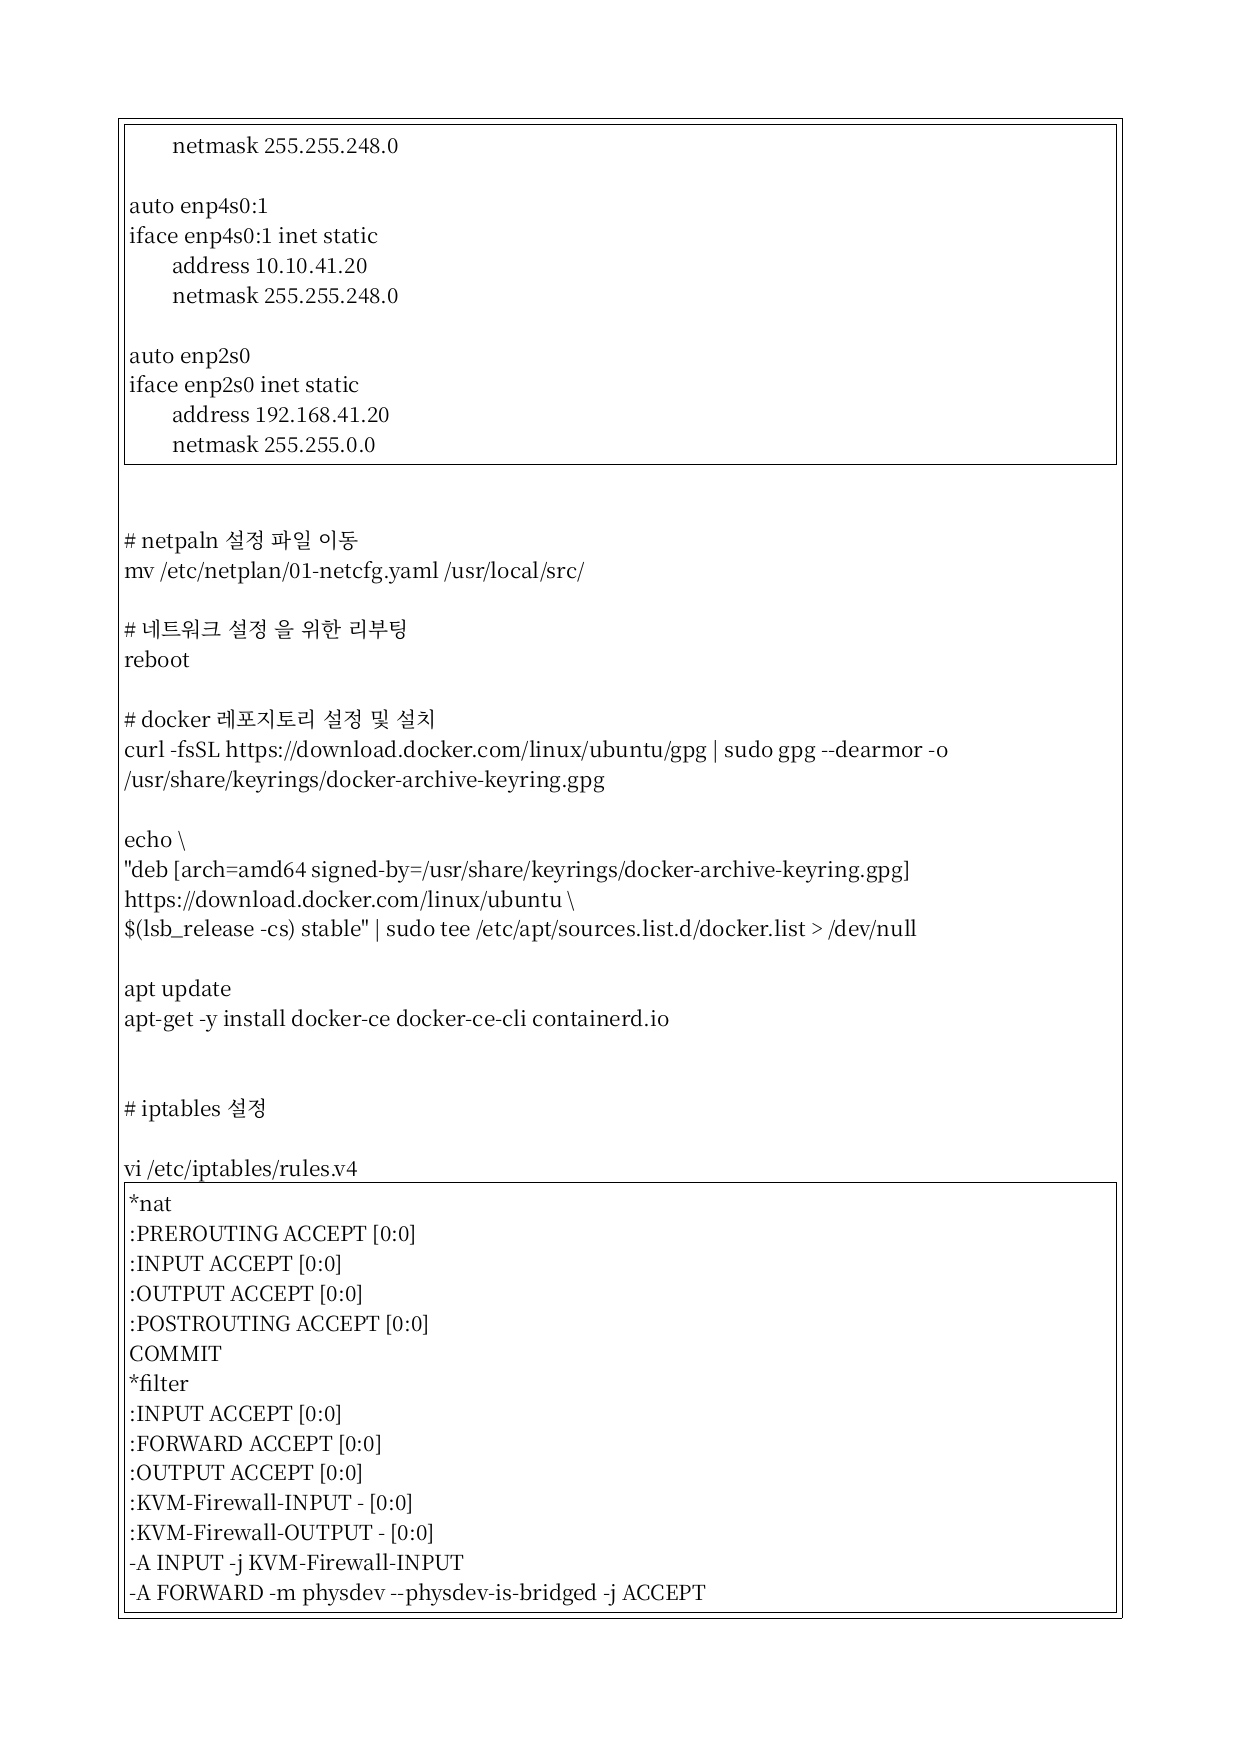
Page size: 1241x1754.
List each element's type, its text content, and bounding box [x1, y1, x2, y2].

table_header *nat :PREROUTING ACCEPT [0:0] :INPUT ACCEPT [0:0] :OUTPUT ACCEPT [0:0] :POSTROUTING ACCEPT [0:0] COMMIT *filter :INPUT ACCEPT [0:0] :FORWARD ACCEPT [0:0] :OUTPUT ACCEPT [0:0] :KVM-Firewall-INPUT - [0:0] :KVM-Firewall-OUTPUT - [0:0] -A INPUT -j KVM-Firewall-INPUT -A FORWARD -m physdev --physdev-is-bridged -j ACCEPT [125, 1183, 1116, 1612]
table_header netmask 255.255.248.0 auto enp4s0:1 iface enp4s0:1 inet static address 10.10.41.20 netmask 255.255.248.0 auto enp2s0 iface enp2s0 inet static address 192.168.41.20 netmask 255.255.0.0 [125, 125, 1116, 464]
table_header # netpaln 설정 파일 이동 mv /etc/netplan/01-netcfg.yaml /usr/local/src/ # 네트워크 설정 을 위한 리부팅 reboot # docker 레포지토리 설정 및 설치 curl -fsSL https://download.docker.com/linux/ubuntu/gpg | sudo gpg --dearmor -o /usr/share/keyrings/docker-archive-keyring.gpg echo \ "deb [arch=amd64 signed-by=/usr/share/keyrings/docker-archive-keyring.gpg] https://download.docker.com/linux/ubuntu \ $(lsb_release -cs) stable" | sudo tee /etc/apt/sources.list.d/docker.list > /dev/null apt update apt-get -y install docker-ce docker-ce-cli containerd.io # iptables 설정 vi /etc/iptables/rules.v4 [119, 119, 1122, 1618]
